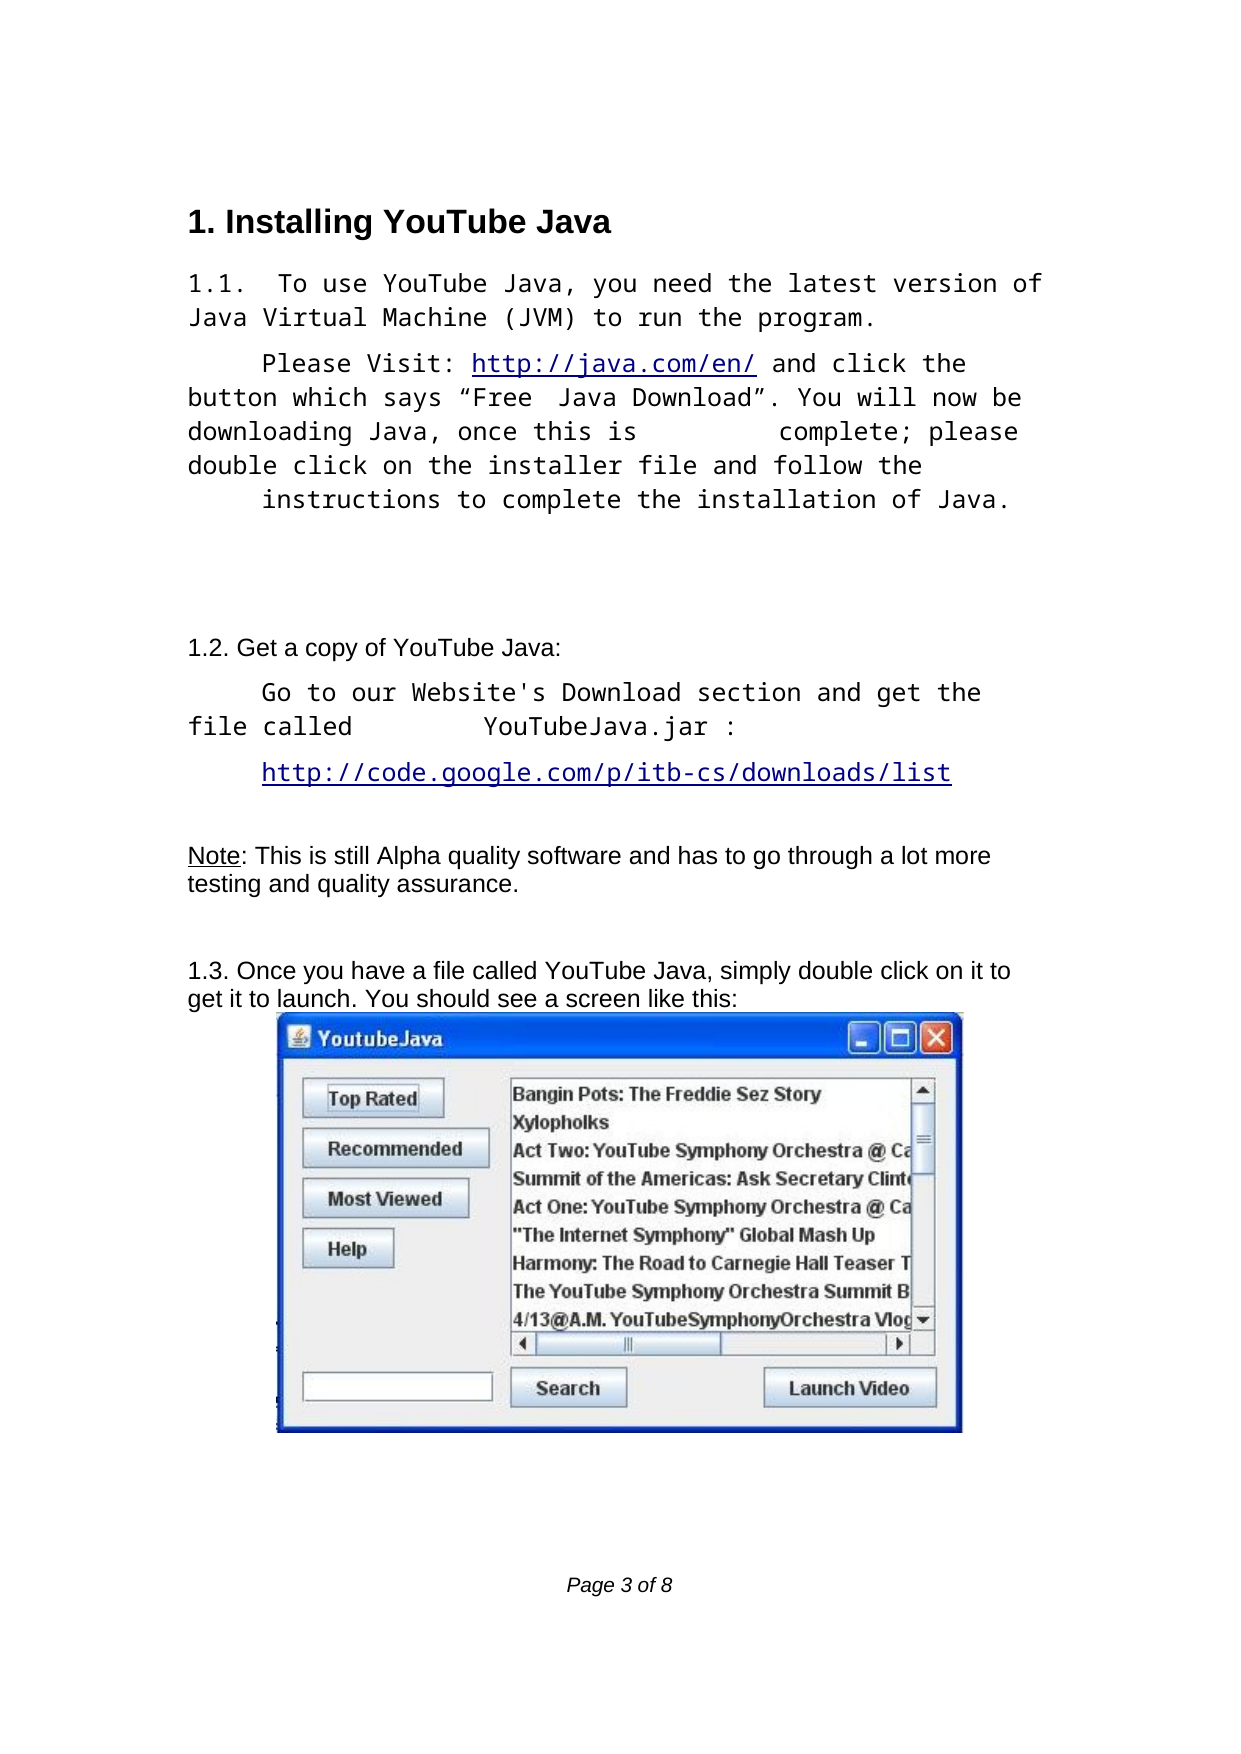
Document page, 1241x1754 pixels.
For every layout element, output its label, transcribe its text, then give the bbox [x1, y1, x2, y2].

text http://code.google.com/p/itb-cs/downloads/list [187, 755, 1053, 789]
text Go to our Website's Download section and get the file called YouTubeJava.jar : [187, 674, 1053, 742]
text Please Visit: http://java.com/en/ and click the button which says “Free Java Download”. You will now be downloading Java, once this is complete; please double click on the installer file and follow the instructions to complete the installation of Java. [187, 346, 1053, 516]
subtitle Installing YouTube Java [187, 203, 1053, 241]
text Note: This is still Alpha quality software and has to go through a lot more testing and quality assurance. [187, 841, 1053, 897]
subtitle Get a copy of YouTube Java: [187, 634, 1053, 662]
subtitle Once you have a file called YouTube Java, simply double click on it to get it to launch. You should see a screen like this: [187, 956, 1053, 1012]
picture [276, 1012, 964, 1433]
subtitle To use YouTube Java, you need the latest version of Java Virtual Machine (JVM) to run the program. [187, 266, 1053, 334]
